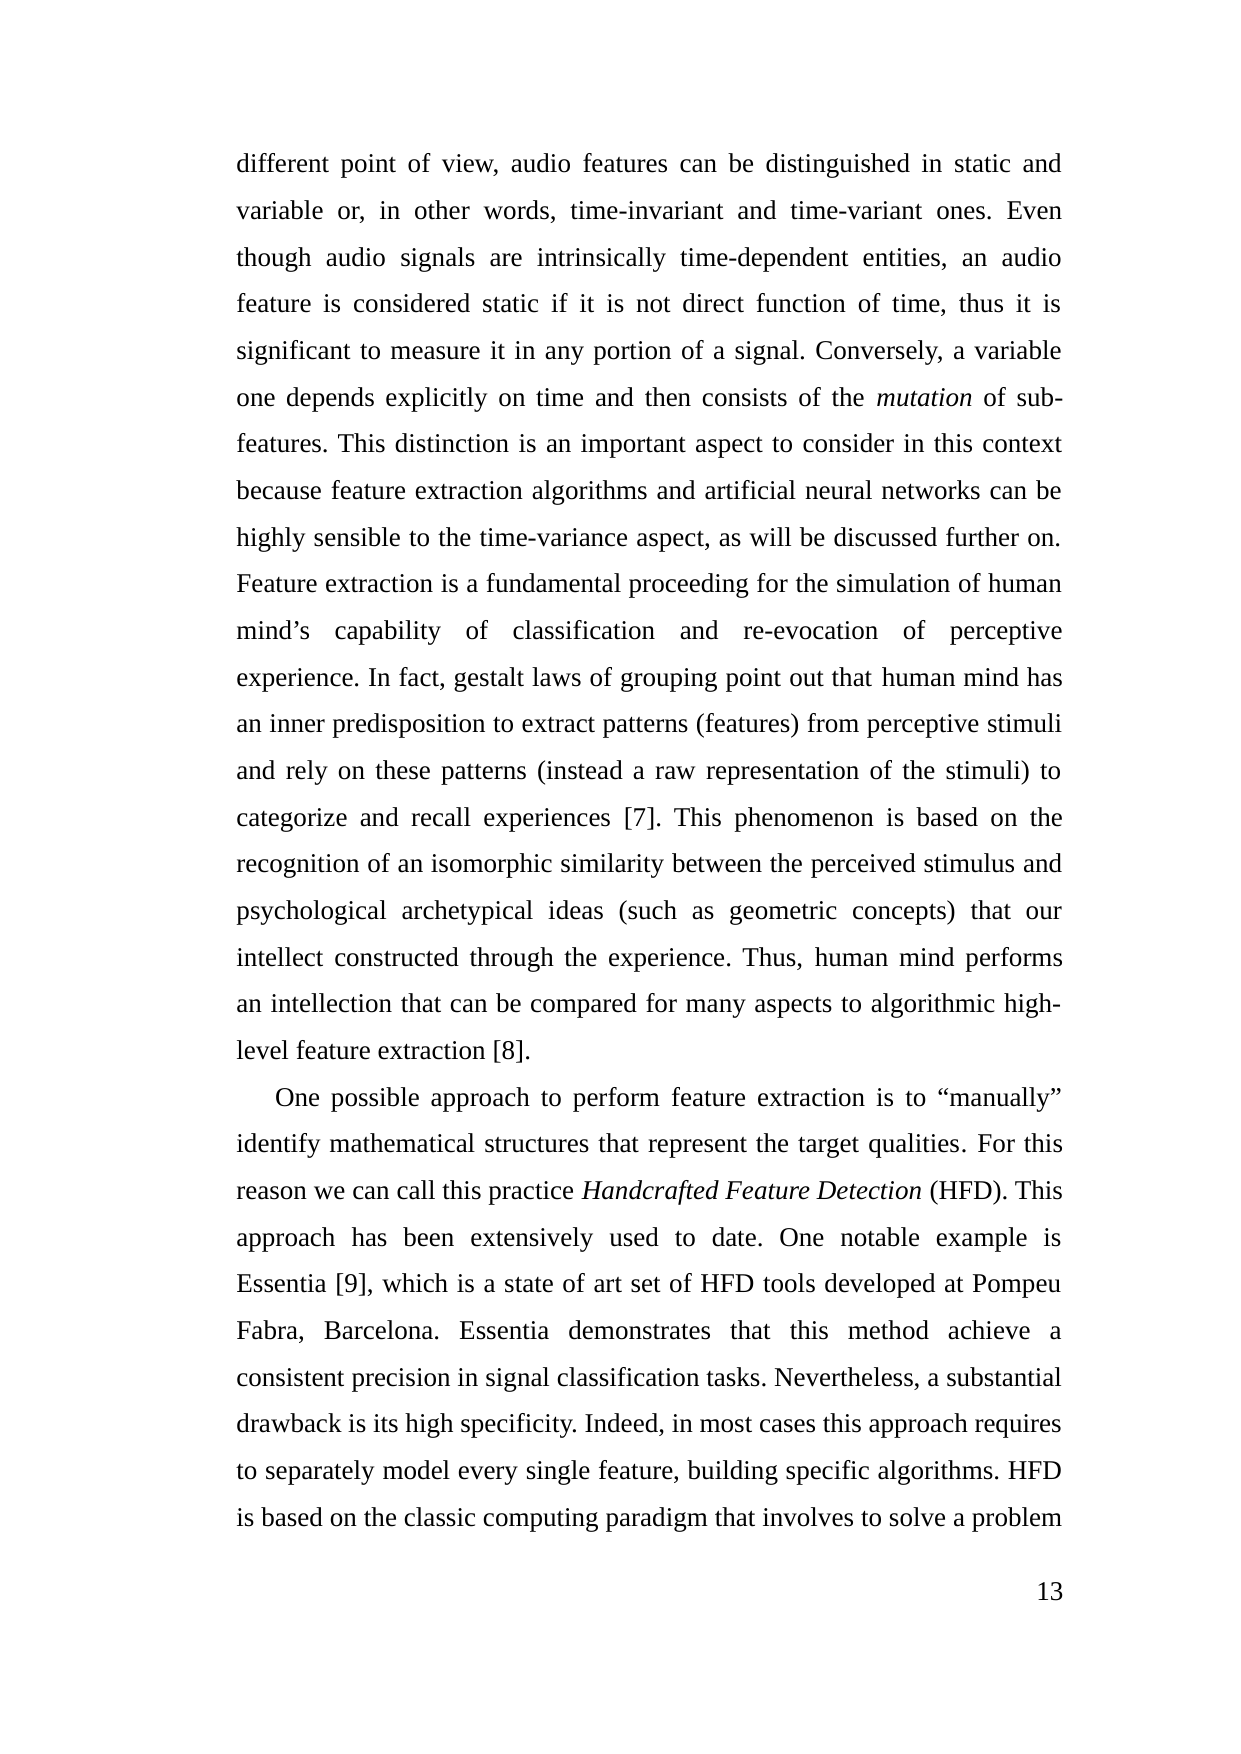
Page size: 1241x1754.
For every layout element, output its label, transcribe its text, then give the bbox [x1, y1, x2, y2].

text different point of view, audio features can be distinguished in static and variable or, in other words, time-invariant and time-variant ones. Even though audio signals are intrinsically time-dependent entities, an audio feature is considered static if it is not direct function of time, thus it is significant to measure it in any portion of a signal. Conversely, a variable one depends explicitly on time and then consists of the mutation of sub-features. This distinction is an important aspect to consider in this context because feature extraction algorithms and artificial neural networks can be highly sensible to the time-variance aspect, as will be discussed further on. Feature extraction is a fundamental proceeding for the simulation of human mind’s capability of classification and re-evocation of perceptive experience. In fact, gestalt laws of grouping point out that human mind has an inner predisposition to extract patterns (features) from perceptive stimuli and rely on these patterns (instead a raw representation of the stimuli) to categorize and recall experiences [7]. This phenomenon is based on the recognition of an isomorphic similarity between the perceived stimulus and psychological archetypical ideas (such as geometric concepts) that our intellect constructed through the experience. Thus, human mind performs an intellection that can be compared for many aspects to algorithmic high-level feature extraction [8]. [236, 148, 1063, 1065]
text One possible approach to perform feature extraction is to “manually” identify mathematical structures that represent the target qualities. For this reason we can call this practice Handcrafted Feature Detection (HFD). This approach has been extensively used to date. One notable example is Essentia [9], which is a state of art set of HFD tools developed at Pompeu Fabra, Barcelona. Essentia demonstrates that this method achieve a consistent precision in signal classification tasks. Nevertheless, a substantial drawback is its high specificity. Indeed, in most cases this approach requires to separately model every single feature, building specific algorithms. HFD is based on the classic computing paradigm that involves to solve a problem [236, 1081, 1063, 1532]
